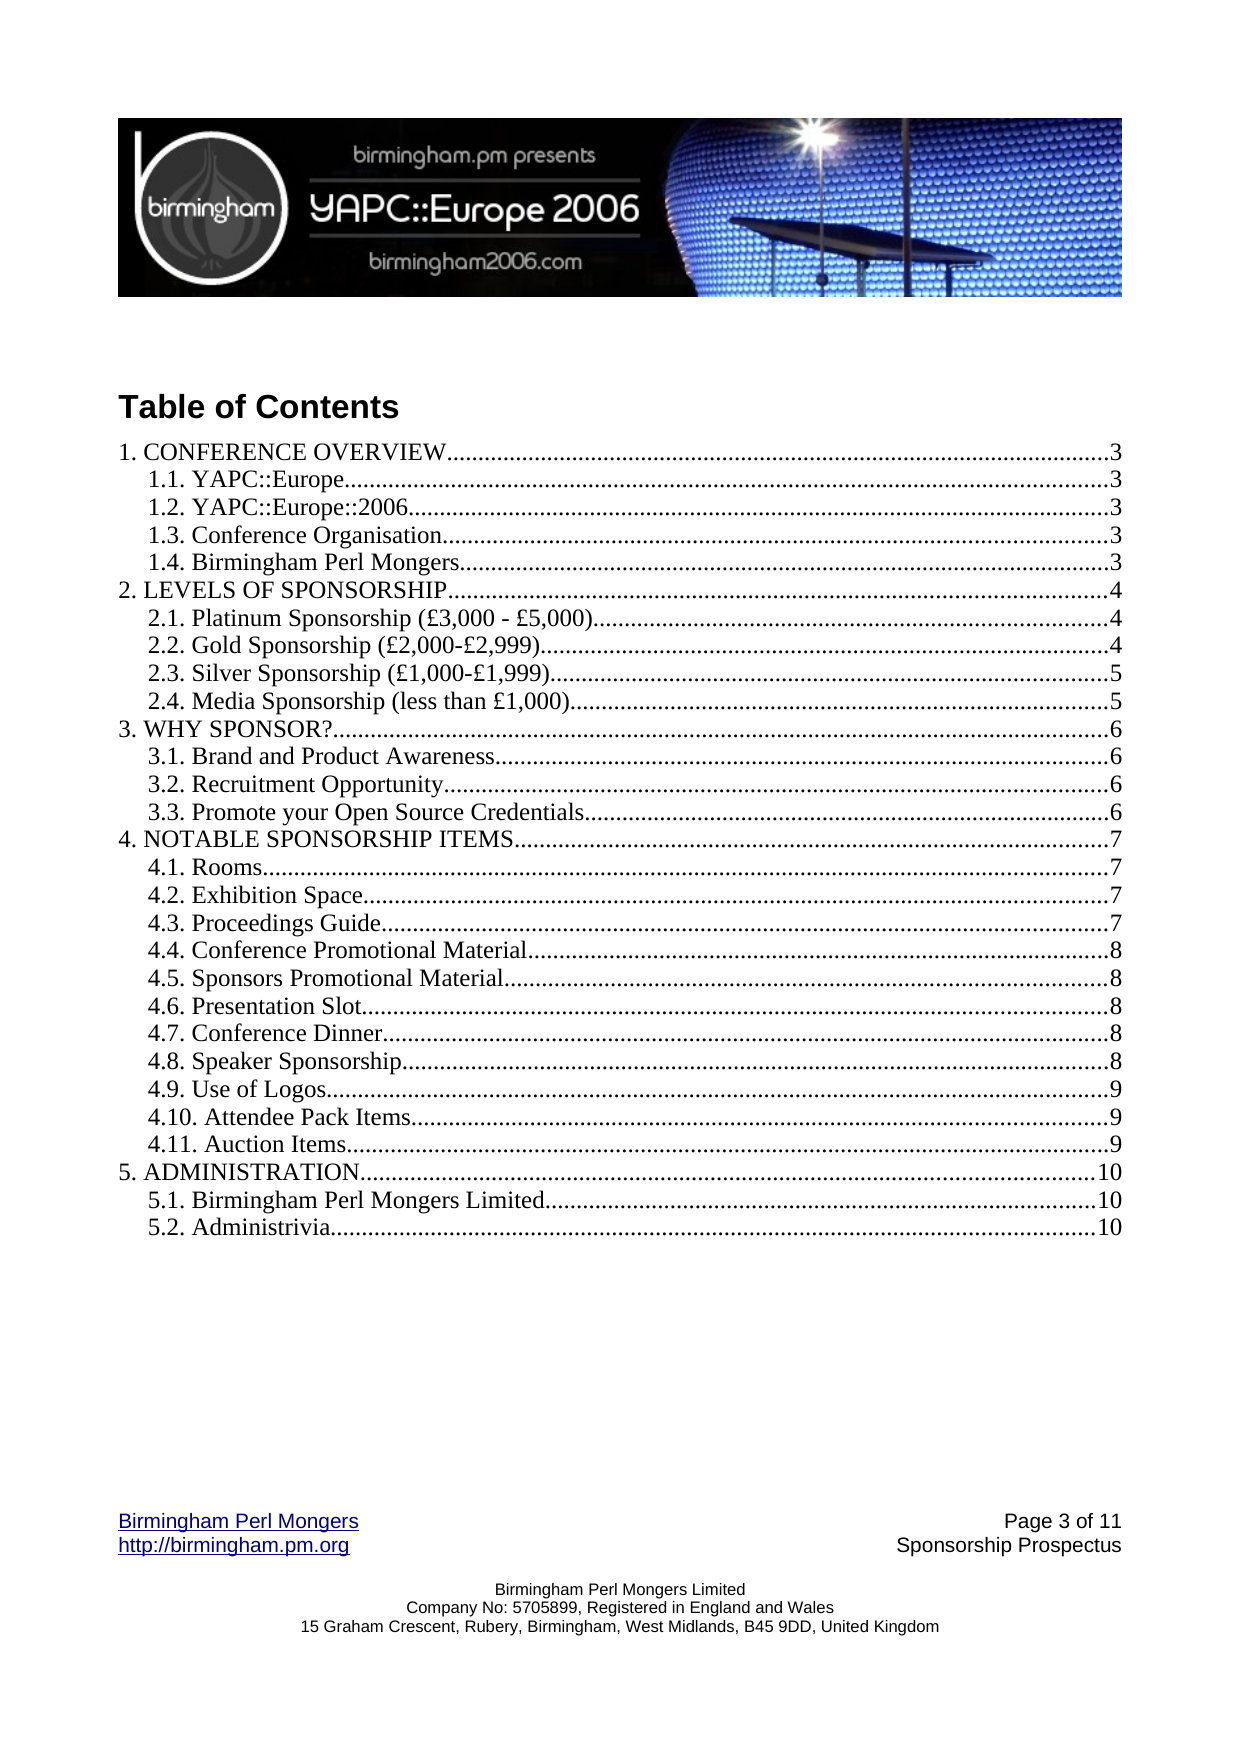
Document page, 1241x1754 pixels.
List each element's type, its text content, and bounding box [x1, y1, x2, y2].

text 5.1. Birmingham Perl Mongers Limited 10 [148, 1186, 1122, 1213]
text 4.1. Rooms 7 [148, 853, 1122, 881]
text 4. NOTABLE SPONSORSHIP ITEMS 7 [118, 826, 1122, 853]
text 4.2. Exhibition Space 7 [148, 881, 1122, 909]
text 3.1. Brand and Product Awareness 6 [148, 742, 1122, 770]
text 4.6. Presentation Slot 8 [148, 992, 1122, 1019]
text 4.10. Attendee Pack Items 9 [148, 1103, 1122, 1130]
text 2.1. Platinum Sponsorship (£3,000 - £5,000) 4 [148, 604, 1122, 632]
text 1.4. Birmingham Perl Mongers 3 [148, 548, 1122, 576]
text 3. WHY SPONSOR? 6 [118, 715, 1122, 742]
text 4.8. Speaker Sponsorship 8 [148, 1047, 1122, 1075]
text 1. CONFERENCE OVERVIEW 3 [118, 438, 1122, 465]
subtitle Table of Contents [118, 388, 1122, 425]
text 2.2. Gold Sponsorship (£2,000-£2,999) 4 [148, 632, 1122, 659]
text 4.4. Conference Promotional Material 8 [148, 936, 1122, 964]
text 3.3. Promote your Open Source Credentials 6 [148, 798, 1122, 826]
text 4.5. Sponsors Promotional Material 8 [148, 964, 1122, 992]
text 5. ADMINISTRATION 10 [118, 1158, 1122, 1186]
text 4.9. Use of Logos 9 [148, 1075, 1122, 1103]
picture [118, 118, 1122, 297]
text 1.2. YAPC::Europe::2006 3 [148, 493, 1122, 521]
text 5.2. Administrivia 10 [148, 1213, 1122, 1241]
text 4.7. Conference Dinner 8 [148, 1019, 1122, 1047]
text 2. LEVELS OF SPONSORSHIP 4 [118, 576, 1122, 604]
text 1.3. Conference Organisation 3 [148, 521, 1122, 548]
text 2.4. Media Sponsorship (less than £1,000) 5 [148, 687, 1122, 715]
text 3.2. Recruitment Opportunity 6 [148, 770, 1122, 798]
text 1.1. YAPC::Europe 3 [148, 465, 1122, 493]
text 2.3. Silver Sponsorship (£1,000-£1,999) 5 [148, 659, 1122, 687]
text 4.11. Auction Items 9 [148, 1130, 1122, 1158]
text 4.3. Proceedings Guide 7 [148, 909, 1122, 936]
